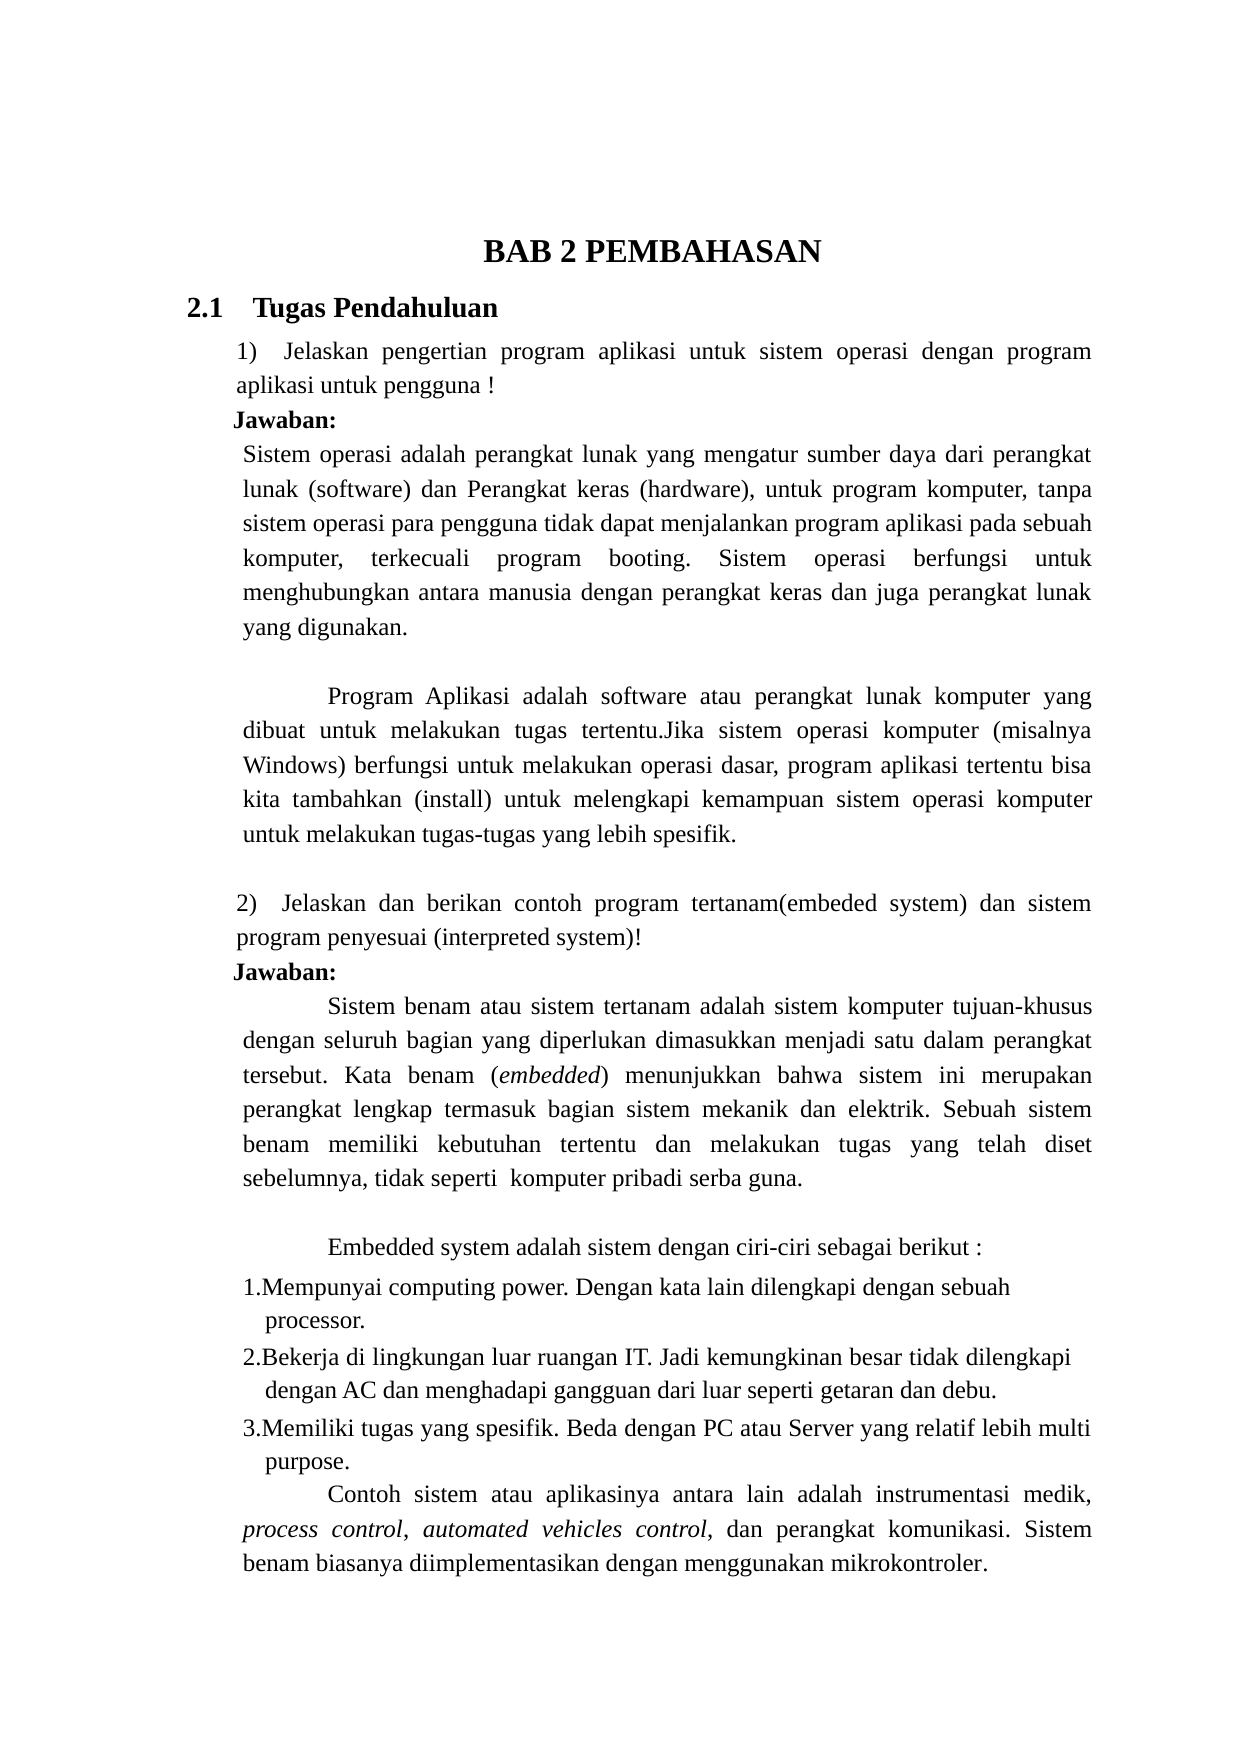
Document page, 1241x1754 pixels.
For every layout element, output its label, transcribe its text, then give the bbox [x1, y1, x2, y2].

list Sistem benam atau sistem tertanam adalah sistem komputer tujuan-khusus dengan seluruh bagian yang diperlukan dimasukkan menjadi satu dalam perangkat tersebut. Kata benam (embedded) menunjukkan bahwa sistem ini merupakan perangkat lengkap termasuk bagian sistem mekanik dan elektrik. Sebuah sistem benam memiliki kebutuhan tertentu dan melakukan tugas yang telah diset sebelumnya, tidak seperti komputer pribadi serba guna. [243, 991, 1093, 1192]
list Contoh sistem atau aplikasinya antara lain adalah instrumentasi medik, process control, automated vehicles control, dan perangkat komunikasi. Sistem benam biasanya diimplementasikan dengan menggunakan mikrokontroler. [243, 1479, 1093, 1577]
subtitle Tugas Pendahuluan [187, 290, 1093, 323]
list Sistem operasi adalah perangkat lunak yang mengatur sumber daya dari perangkat lunak (software) dan Perangkat keras (hardware), untuk program komputer, tanpa sistem operasi para pengguna tidak dapat menjalankan program aplikasi pada sebuah komputer, terkecuali program booting. Sistem operasi berfungsi untuk menghubungkan antara manusia dengan perangkat keras dan juga perangkat lunak yang digunakan. [243, 439, 1093, 641]
list Embedded system adalah sistem dengan ciri-ciri sebagai berikut : [177, 1232, 1093, 1261]
subtitle BAB 2 PEMBAHASAN [177, 231, 1093, 269]
text Program Aplikasi adalah software atau perangkat lunak komputer yang dibuat untuk melakukan tugas tertentu.Jika sistem operasi komputer (misalnya Windows) berfungsi untuk melakukan operasi dasar, program aplikasi tertentu bisa kita tambahkan (install) untuk melengkapi kemampuan sistem operasi komputer untuk melakukan tugas-tugas yang lebih spesifik. [243, 681, 1093, 847]
list Memiliki tugas yang spesifik. Beda dengan PC atau Server yang relatif lebih multi purpose. [243, 1413, 1093, 1475]
list Jawaban: [189, 405, 1093, 434]
list 1) Jelaskan pengertian program aplikasi untuk sistem operasi dengan program aplikasi untuk pengguna ! [236, 336, 1093, 399]
list Jawaban: [189, 957, 1093, 985]
list Bekerja di lingkungan luar ruangan IT. Jadi kemungkinan besar tidak dilengkapi dengan AC dan menghadapi gangguan dari luar seperti getaran dan debu. [243, 1342, 1093, 1404]
list 2) Jelaskan dan berikan contoh program tertanam(embeded system) dan sistem program penyesuai (interpreted system)! [236, 888, 1093, 951]
list Mempunyai computing power. Dengan kata lain dilengkapi dengan sebuah processor. [243, 1272, 1093, 1333]
